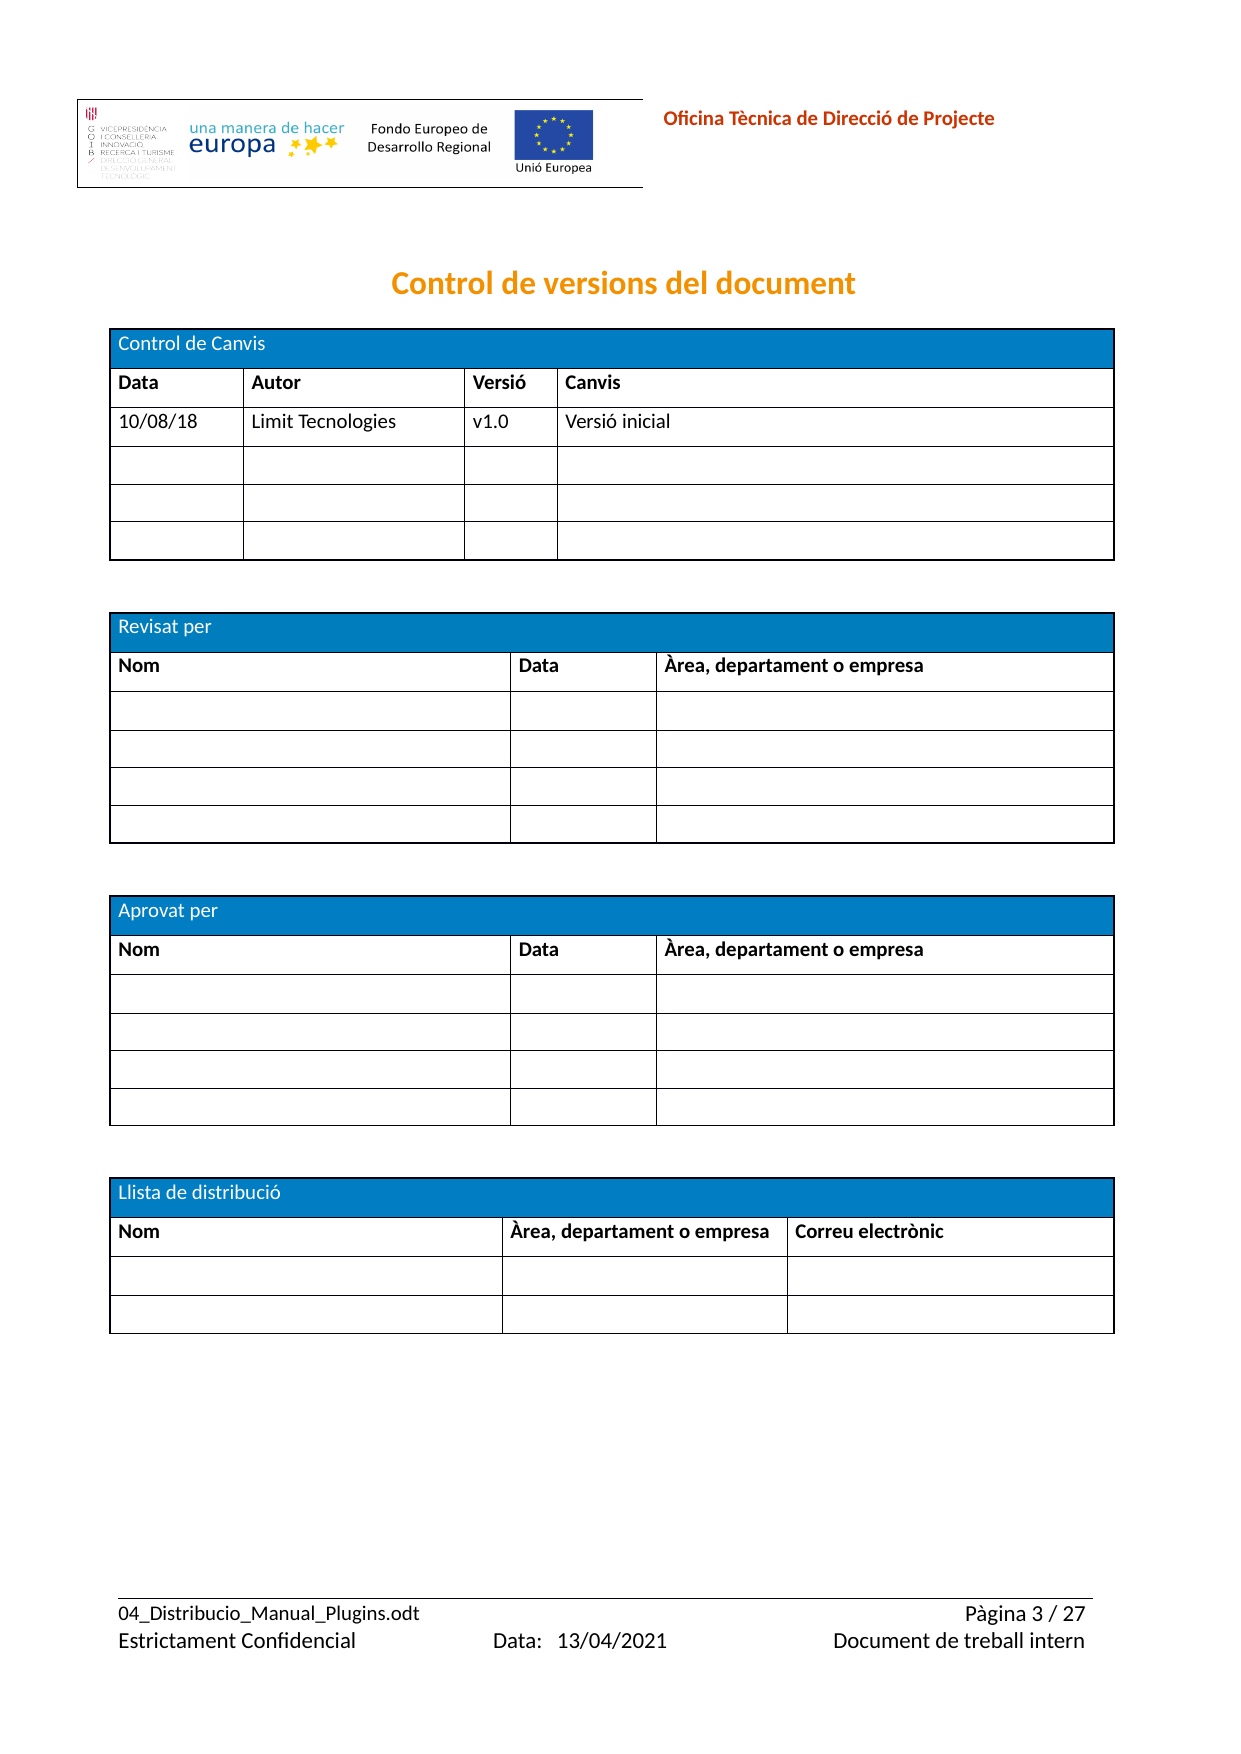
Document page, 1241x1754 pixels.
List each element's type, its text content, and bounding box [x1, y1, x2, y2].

table_cell [244, 447, 464, 484]
table_cell [111, 768, 510, 804]
table_cell [511, 731, 656, 767]
table_cell [111, 1257, 502, 1295]
table_cell [111, 1014, 510, 1050]
table_cell [657, 1014, 1113, 1050]
table_cell [657, 806, 1113, 842]
table_cell [244, 522, 464, 559]
table_cell Data [111, 369, 243, 407]
table_cell [511, 975, 656, 1013]
picture [187, 105, 599, 181]
table_cell [111, 1296, 502, 1333]
table_cell [657, 731, 1113, 767]
table_cell [465, 447, 557, 484]
table_cell [657, 975, 1113, 1013]
table_cell [511, 1051, 656, 1088]
table_cell [558, 447, 1113, 484]
table_cell [657, 1089, 1113, 1125]
table_cell [244, 485, 464, 521]
table_cell [111, 447, 243, 484]
table_cell [511, 1014, 656, 1050]
table_cell Àrea, departament o empresa [657, 653, 1113, 691]
table_cell [657, 768, 1113, 804]
table_cell [465, 485, 557, 521]
table_header Control de Canvis [111, 330, 1113, 368]
table_cell [511, 692, 656, 729]
table_cell [558, 485, 1113, 521]
table_header Revisat per [111, 614, 1113, 652]
table_cell [111, 692, 510, 729]
table_cell Versió [465, 369, 557, 407]
table_cell [788, 1257, 1113, 1295]
table_cell [503, 1296, 787, 1333]
table_cell [111, 975, 510, 1013]
table_cell [465, 522, 557, 559]
table_cell Àrea, departament o empresa [657, 936, 1113, 974]
table_cell [111, 522, 243, 559]
table_header Llista de distribució [111, 1179, 1113, 1217]
table_cell Àrea, departament o empresa [503, 1218, 787, 1256]
table_cell [788, 1296, 1113, 1333]
table_cell [511, 806, 656, 842]
table_cell [503, 1257, 787, 1295]
table_header Aprovat per [111, 897, 1113, 935]
table_cell [558, 522, 1113, 559]
table_cell Correu electrònic [788, 1218, 1113, 1256]
table_cell [657, 692, 1113, 729]
table_cell Nom [111, 1218, 502, 1256]
table_cell Versió inicial [558, 408, 1113, 446]
table_cell Nom [111, 653, 510, 691]
table_cell [111, 731, 510, 767]
table_cell [111, 806, 510, 842]
table_cell Canvis [558, 369, 1113, 407]
table_cell [511, 768, 656, 804]
table_cell Data [511, 936, 656, 974]
table_cell [657, 1051, 1113, 1088]
table_cell [111, 1051, 510, 1088]
table_cell Limit Tecnologies [244, 408, 464, 446]
table_cell 08/10/18 [111, 408, 243, 446]
table_cell [111, 485, 243, 521]
picture [82, 105, 181, 181]
table_cell Data [511, 653, 656, 691]
subtitle Control de versions del document [118, 262, 1122, 303]
table_cell Nom [111, 936, 510, 974]
table_cell [111, 1089, 510, 1125]
table_cell v1.0 [465, 408, 557, 446]
table_cell Autor [244, 369, 464, 407]
table_cell [511, 1089, 656, 1125]
